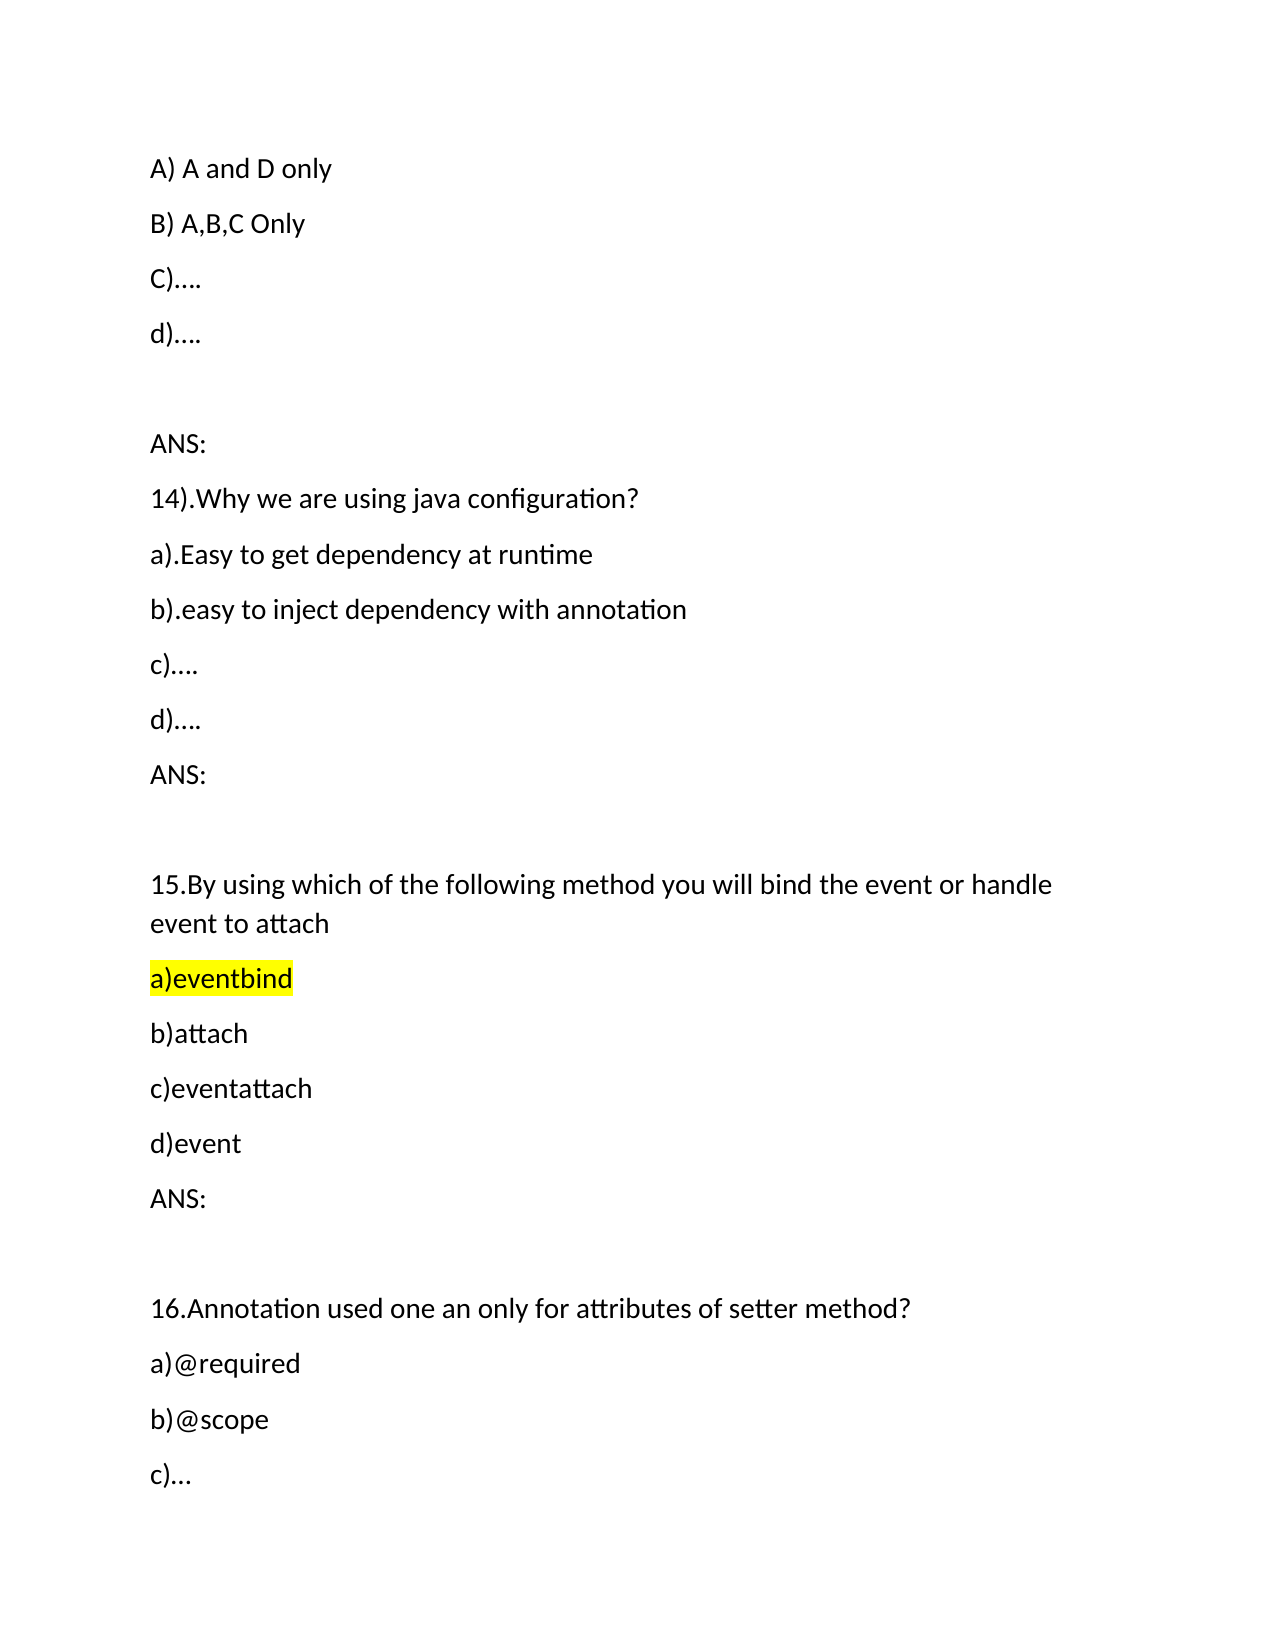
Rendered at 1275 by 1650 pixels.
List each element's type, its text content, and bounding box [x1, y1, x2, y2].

text ANS: [150, 426, 1125, 461]
text 16.Annotation used one an only for attributes of setter method? [150, 1291, 1125, 1326]
text ANS: [150, 756, 1125, 792]
text b)attach [150, 1015, 1125, 1051]
text b).easy to inject dependency with annotation [150, 591, 1125, 626]
text c)…. [150, 646, 1125, 682]
text a)eventbind [150, 960, 1125, 996]
text a).Easy to get dependency at runtime [150, 536, 1125, 571]
text a)@required [150, 1346, 1125, 1381]
text c)eventattach [150, 1070, 1125, 1106]
text C)…. [150, 260, 1125, 296]
text b)@scope [150, 1401, 1125, 1436]
text c)… [150, 1456, 1125, 1491]
text d)event [150, 1125, 1125, 1161]
text 15.By using which of the following method you will bind the event or handle event to attach [150, 866, 1125, 940]
text 14).Why we are using java configuration? [150, 481, 1125, 516]
text B) A,B,C Only [150, 205, 1125, 241]
text d)…. [150, 315, 1125, 351]
text A) A and D only [150, 150, 1125, 186]
text d)…. [150, 701, 1125, 737]
text ANS: [150, 1180, 1125, 1216]
